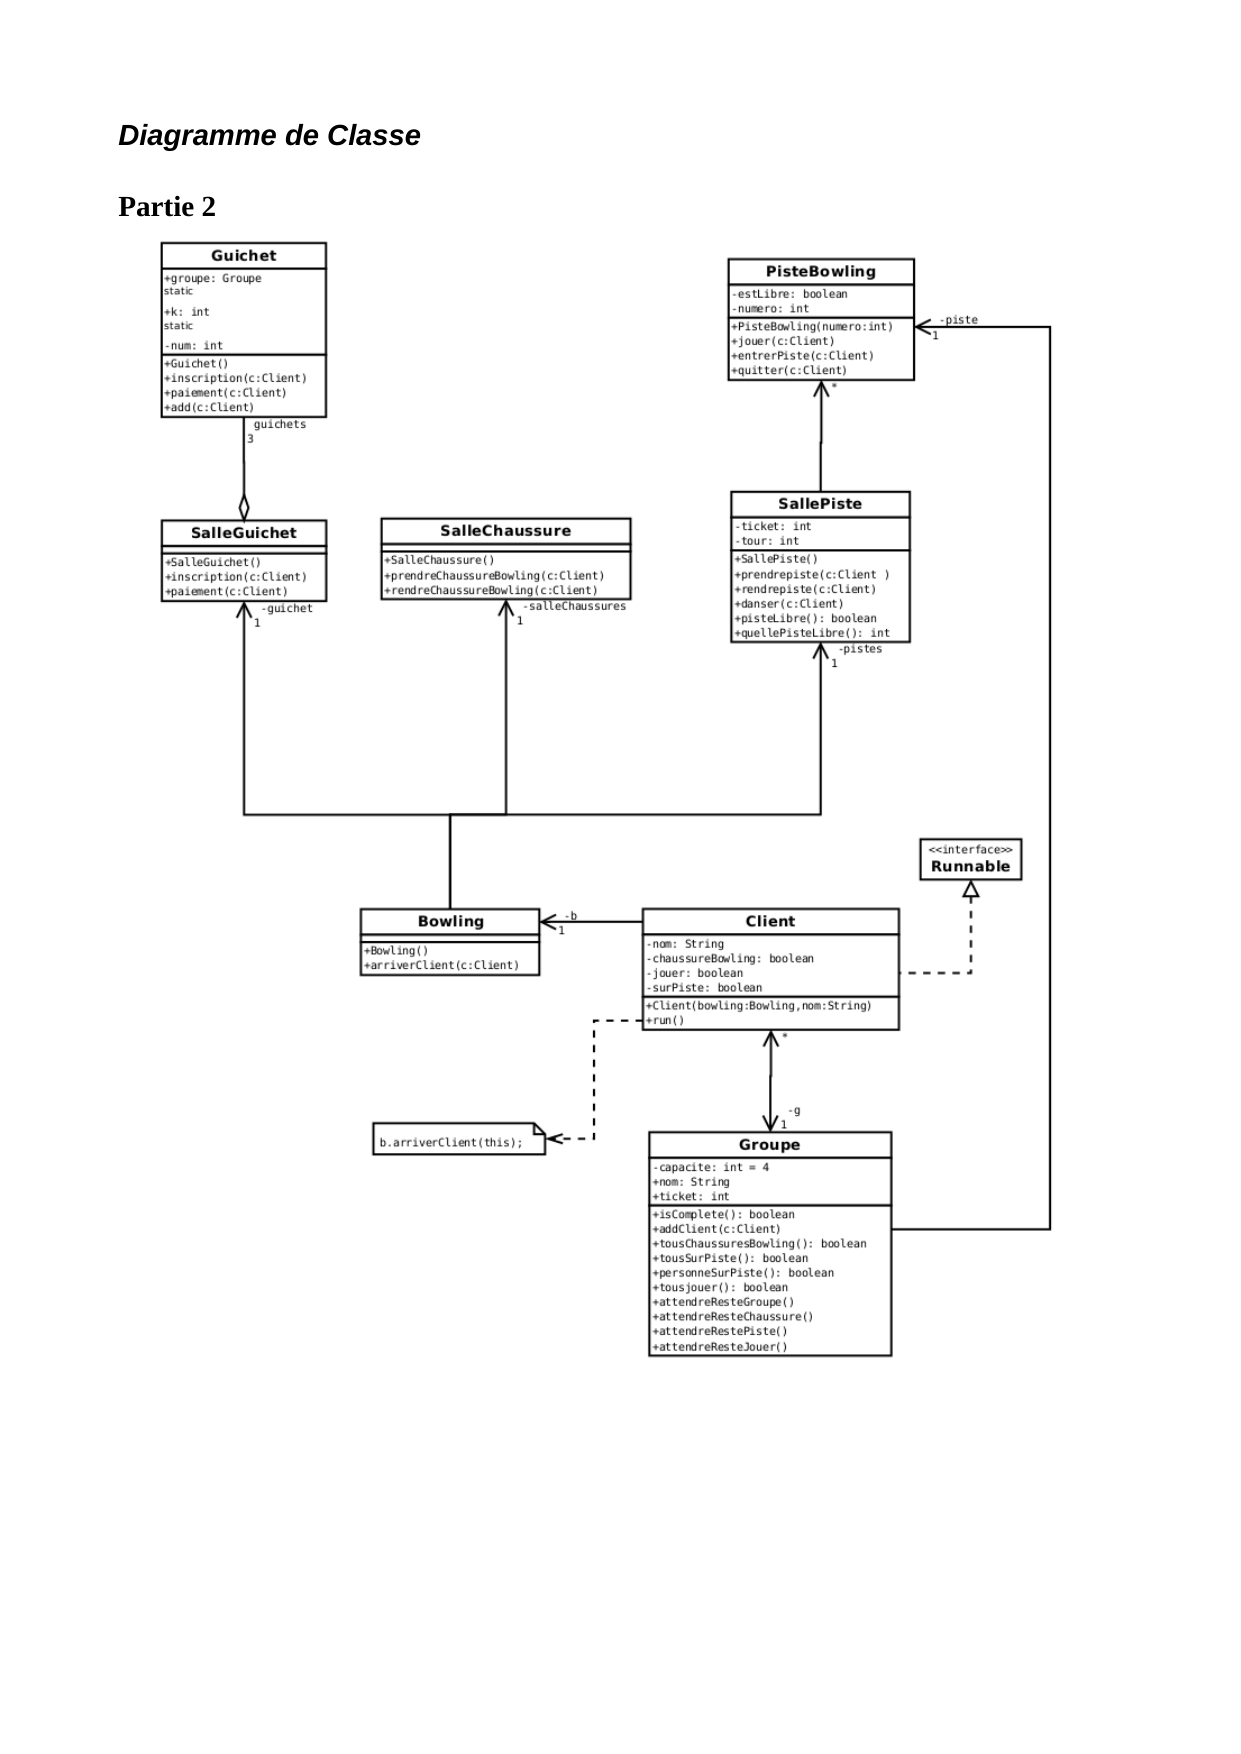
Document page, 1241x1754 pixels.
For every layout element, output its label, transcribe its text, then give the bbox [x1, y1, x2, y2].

subtitle Partie 2 [118, 189, 1122, 223]
subtitle Diagramme de Classe [118, 118, 1122, 152]
picture [118, 235, 1123, 1362]
